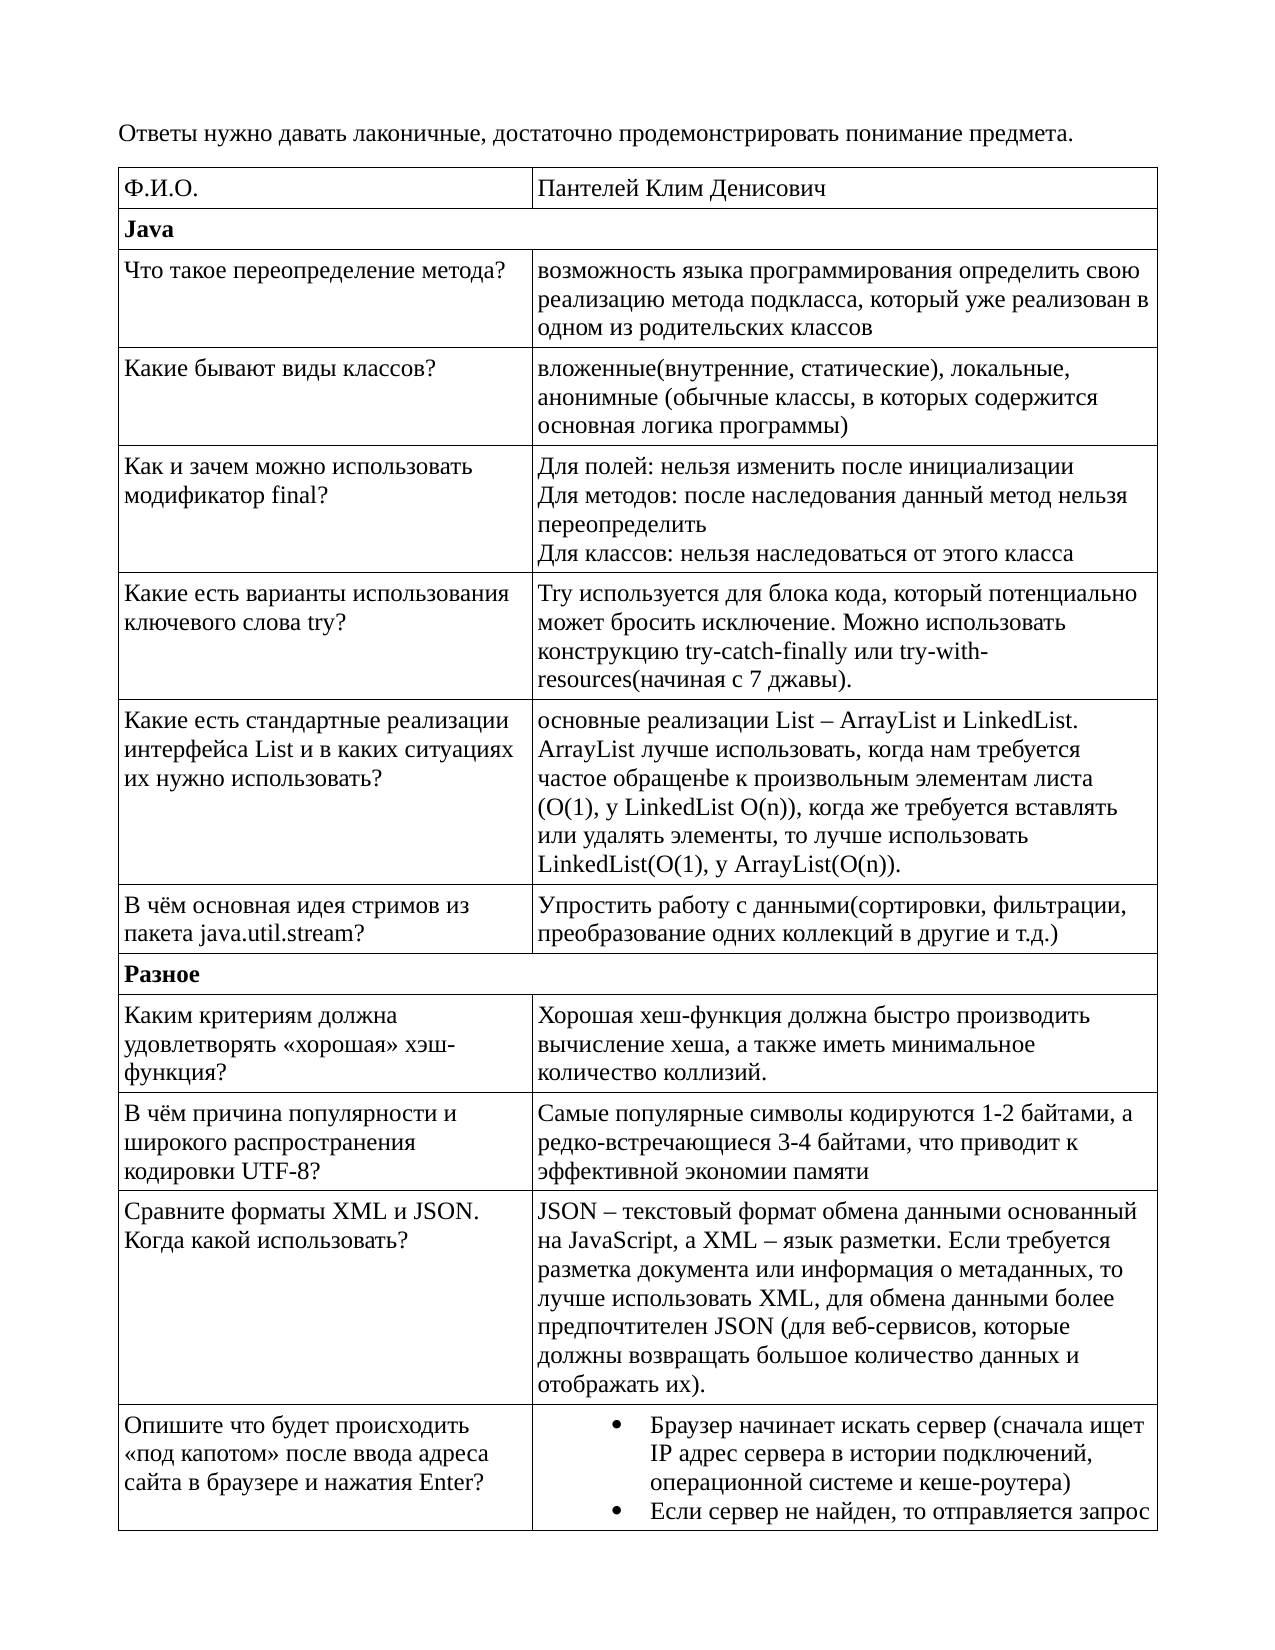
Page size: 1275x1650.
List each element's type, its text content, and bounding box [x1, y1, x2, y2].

table_cell Хорошая хеш-функция должна быстро производить вычисление хеша, а также иметь минимальное количество коллизий. [533, 995, 1157, 1092]
table_cell Какие бывают виды классов? [119, 348, 532, 445]
table_cell Для полей: нельзя изменить после инициализации Для методов: после наследования данный метод нельзя переопределить Для классов: нельзя наследоваться от этого класса [533, 446, 1157, 572]
table_cell JSON – текстовый формат обмена данными основанный на JavaScript, а XML – язык разметки. Если требуется разметка документа или информация о метаданных, то лучше использовать XML, для обмена данными более предпочтителен JSON (для веб-сервисов, которые должны возвращать большое количество данных и отображать их). [533, 1191, 1157, 1403]
table_cell Java [119, 209, 1157, 249]
table_cell вложенные(внутренние, статические), локальные, анонимные (обычные классы, в которых содержится основная логика программы) [533, 348, 1157, 445]
text Ответы нужно давать лаконичные, достаточно продемонстрировать понимание предмета. [118, 118, 1157, 147]
table_cell Упростить работу с данными(сортировки, фильтрации, преобразование одних коллекций в другие и т.д.) [533, 885, 1157, 953]
table_cell Сравните форматы XML и JSON. Когда какой использовать? [119, 1191, 532, 1403]
table_header Ф.И.О. [119, 168, 532, 208]
table_cell Какие есть стандартные реализации интерфейса List и в каких ситуациях их нужно использовать? [119, 700, 532, 883]
table_cell Самые популярные символы кодируются 1-2 байтами, а редко-встречающиеся 3-4 байтами, что приводит к эффективной экономии памяти [533, 1093, 1157, 1190]
table_cell Какие есть варианты использования ключевого слова try? [119, 573, 532, 699]
table_cell возможность языка программирования определить свою реализацию метода подкласса, который уже реализован в одном из родительских классов [533, 250, 1157, 347]
table_cell В чём причина популярности и широкого распространения кодировки UTF-8? [119, 1093, 532, 1190]
table_cell Что такое переопределение метода? [119, 250, 532, 347]
table_cell Браузер начинает искать сервер (сначала ищет IP адрес сервера в истории подключений, операционной системе и кеше-роутера) Если сервер не найден, то отправляется запрос к DNS-серверам Как только найден IP адрес сервера, браузер устанавливает с ним соединение После установки соединения браузер отправляет HTTP-запрос, чтобы получить контент сайта Сервер обрабатывает запрос и отправляет ответ браузеру Браузер обрабатывает полученный ответ и отображает веб-страницу [533, 1405, 1157, 1530]
table_cell В чём основная идея стримов из пакета java.util.stream? [119, 885, 532, 953]
table_cell Каким критериям должна удовлетворять «хорошая» хэш-функция? [119, 995, 532, 1092]
table_cell Как и зачем можно использовать модификатор final? [119, 446, 532, 572]
table_cell основные реализации List – ArrayList и LinkedList. ArrayList лучше использовать, когда нам требуется частое обращенbе к произвольным элементам листа (O(1), у LinkedList O(n)), когда же требуется вставлять или удалять элементы, то лучше использовать LinkedList(O(1), у ArrayList(O(n)). [533, 700, 1157, 883]
table_cell Try используется для блока кода, который потенциально может бросить исключение. Можно использовать конструкцию try-catch-finally или try-with-resources(начиная с 7 джавы). [533, 573, 1157, 699]
table_cell Разное [119, 954, 1157, 994]
table_cell Опишите что будет происходить «под капотом» после ввода адреса сайта в браузере и нажатия Enter? [119, 1405, 532, 1530]
table_header Пантелей Клим Денисович [533, 168, 1157, 208]
